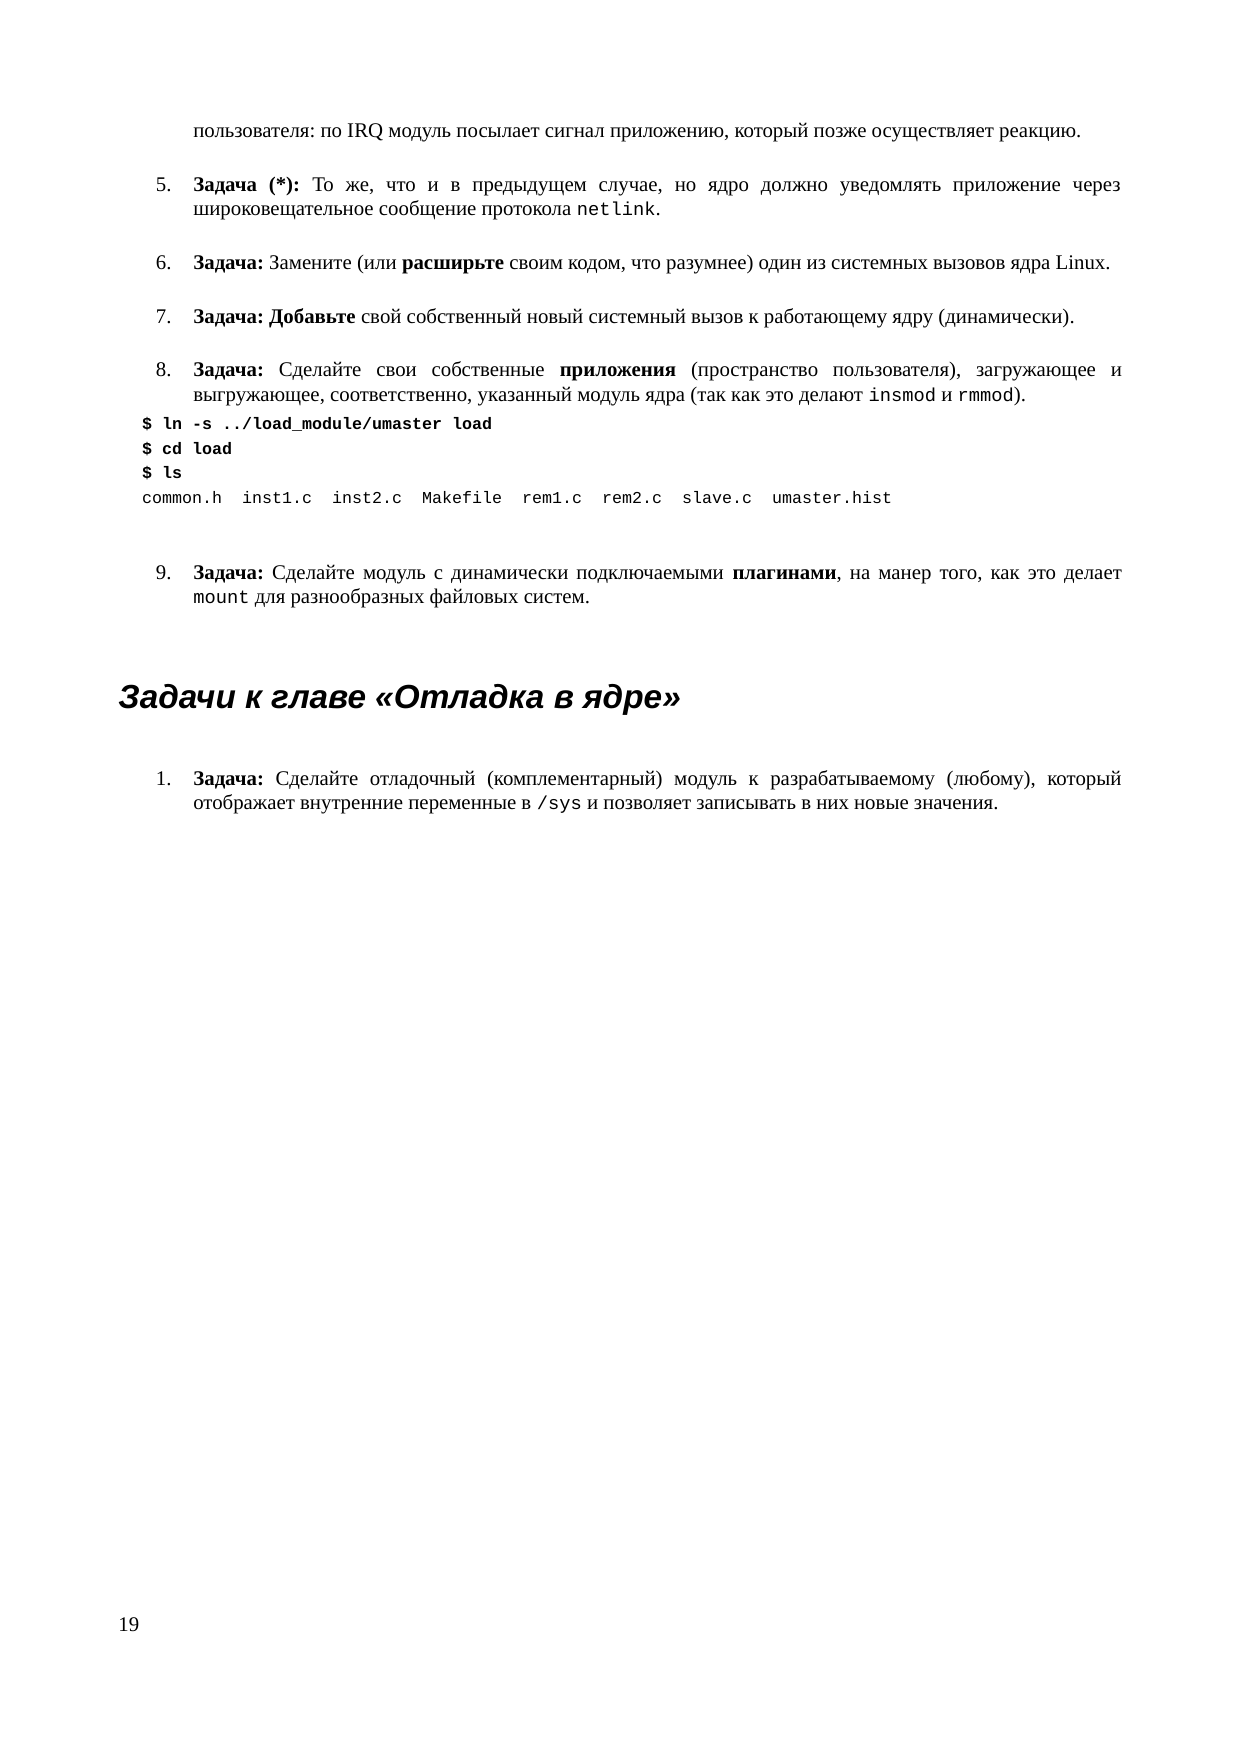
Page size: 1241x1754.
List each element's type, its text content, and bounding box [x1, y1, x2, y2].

list Задача: Замените (или расширьте своим кодом, что разумнее) один из системных вызовов ядра Linux. [156, 250, 1122, 274]
subtitle Задачи к главе «Отладка в ядре» [118, 677, 1122, 716]
list Задача: Сделайте модуль с динамически подключаемыми плагинами, на манер того, как это делает mount для разнообразных файловых систем. [156, 560, 1122, 609]
text common.h inst1.c inst2.c Makefile rem1.c rem2.c slave.c umaster.hist [142, 490, 1122, 509]
list Задача: Сделайте свои собственные приложения (пространство пользователя), загружающее и выгружающее, соответственно, указанный модуль ядра (так как это делают insmod и rmmod). [156, 357, 1122, 407]
text $ ls [142, 465, 1122, 484]
list пользователя: по IRQ модуль посылает сигнал приложению, который позже осуществляет реакцию. [156, 118, 1122, 142]
list Задача (*): То же, что и в предыдущем случае, но ядро должно уведомлять приложение через широковещательное сообщение протокола netlink. [156, 172, 1122, 221]
list Задача: Сделайте отладочный (комплементарный) модуль к разрабатываемому (любому), который отображает внутренние переменные в /sys и позволяет записывать в них новые значения. [156, 766, 1122, 815]
text $ ln -s ../load_module/umaster load [142, 415, 1122, 434]
text $ cd load [142, 440, 1122, 459]
list Задача: Добавьте свой собственный новый системный вызов к работающему ядру (динамически). [156, 304, 1122, 328]
